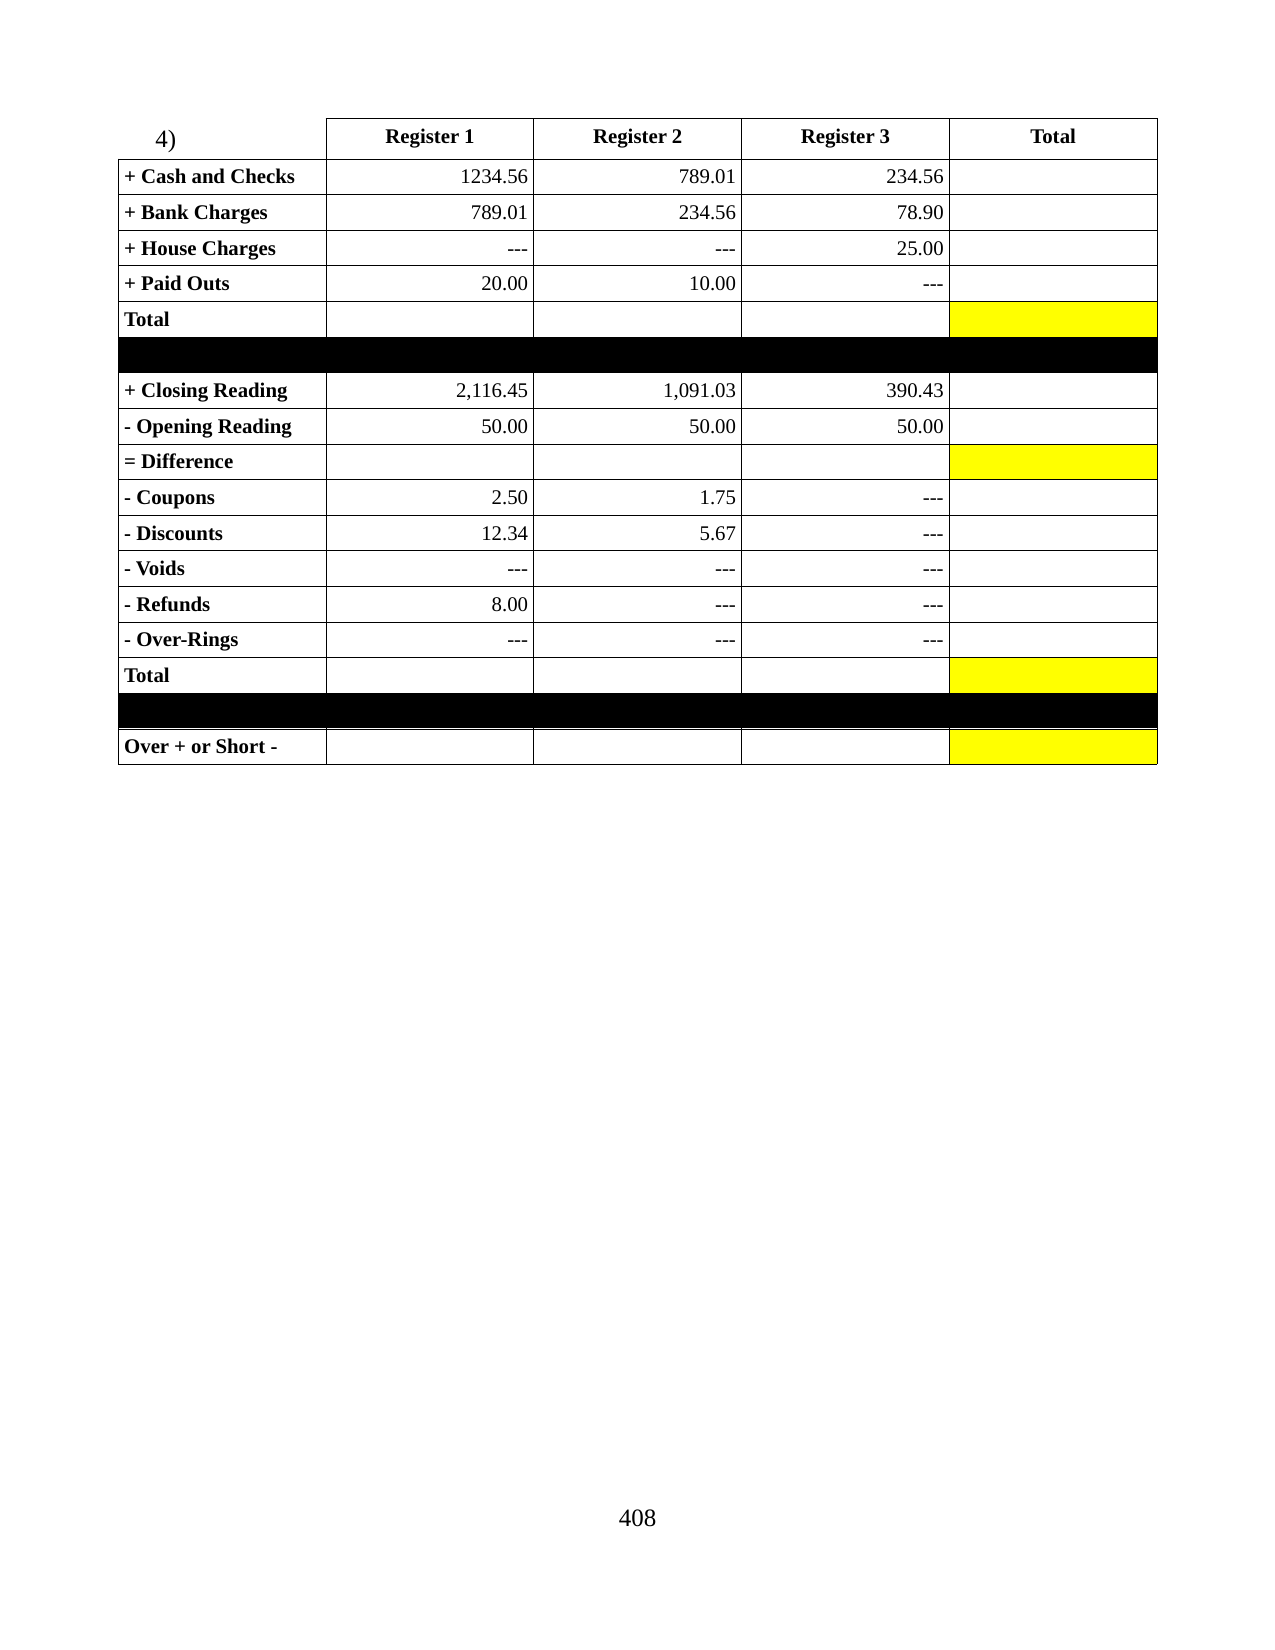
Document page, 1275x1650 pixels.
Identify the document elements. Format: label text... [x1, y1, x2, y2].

table_cell [950, 195, 1157, 230]
table_cell [950, 551, 1157, 586]
table_cell [327, 445, 533, 479]
table_cell 390.43 [742, 373, 949, 408]
table_cell = Difference [119, 445, 326, 479]
table_cell --- [327, 623, 533, 657]
table_cell 234.56 [534, 195, 741, 230]
table_cell [950, 516, 1157, 550]
table_cell Total [119, 658, 326, 693]
table_header Register 2 [534, 119, 741, 158]
table_cell [119, 694, 326, 728]
table_cell [950, 658, 1157, 693]
table_cell 25.00 [742, 231, 949, 265]
table_cell --- [534, 623, 741, 657]
table_cell [950, 231, 1157, 265]
table_cell - Discounts [119, 516, 326, 550]
table_header 4) [118, 118, 326, 158]
table_cell --- [742, 587, 949, 622]
table_cell --- [742, 623, 949, 657]
table_cell --- [534, 231, 741, 265]
table_cell 12.34 [327, 516, 533, 550]
table_cell --- [534, 587, 741, 622]
table_cell [327, 302, 533, 337]
table_cell --- [742, 551, 949, 586]
table_cell [950, 160, 1157, 194]
table_cell 10.00 [534, 266, 741, 301]
table_cell [534, 694, 741, 728]
table_cell 2.50 [327, 480, 533, 515]
table_cell - Voids [119, 551, 326, 586]
table_cell 2,116.45 [327, 373, 533, 408]
table_cell --- [534, 551, 741, 586]
table_cell [950, 445, 1157, 479]
table_cell [534, 730, 741, 764]
table_cell --- [327, 551, 533, 586]
table_cell [950, 373, 1157, 408]
table_cell 789.01 [534, 160, 741, 194]
table_cell --- [327, 231, 533, 265]
table_cell 78.90 [742, 195, 949, 230]
table_cell - Coupons [119, 480, 326, 515]
table_cell 50.00 [534, 409, 741, 443]
table_cell --- [742, 480, 949, 515]
table_cell 1234.56 [327, 160, 533, 194]
table_cell + Cash and Checks [119, 160, 326, 194]
table_cell Total [119, 302, 326, 337]
table_cell 1,091.03 [534, 373, 741, 408]
table_cell [950, 409, 1157, 443]
table_cell [327, 730, 533, 764]
table_cell [950, 587, 1157, 622]
table_cell [119, 338, 326, 372]
table_cell [534, 445, 741, 479]
table_cell [742, 302, 949, 337]
table_cell - Opening Reading [119, 409, 326, 443]
table_cell [950, 338, 1157, 372]
table_cell --- [742, 266, 949, 301]
table_cell [534, 302, 741, 337]
table_cell + House Charges [119, 231, 326, 265]
table_cell [327, 694, 533, 728]
table_cell [742, 730, 949, 764]
table_cell [950, 266, 1157, 301]
table_cell 20.00 [327, 266, 533, 301]
table_cell [534, 338, 741, 372]
table_cell 789.01 [327, 195, 533, 230]
table_header Register 1 [327, 119, 533, 158]
table_header Total [950, 119, 1157, 158]
table_cell [327, 658, 533, 693]
table_cell [534, 658, 741, 693]
table_cell 8.00 [327, 587, 533, 622]
table_cell [742, 445, 949, 479]
table_cell 5.67 [534, 516, 741, 550]
table_cell [327, 338, 533, 372]
table_cell [742, 694, 949, 728]
table_cell + Bank Charges [119, 195, 326, 230]
table_cell 1.75 [534, 480, 741, 515]
table_cell [742, 658, 949, 693]
table_cell - Over-Rings [119, 623, 326, 657]
table_cell Over + or Short - [119, 730, 326, 764]
table_cell + Paid Outs [119, 266, 326, 301]
table_cell [742, 338, 949, 372]
table_cell [950, 694, 1157, 728]
table_cell [950, 730, 1157, 764]
table_cell [950, 623, 1157, 657]
table_cell [950, 302, 1157, 337]
table_cell 50.00 [327, 409, 533, 443]
table_cell [950, 480, 1157, 515]
table_header Register 3 [742, 119, 949, 158]
table_cell 234.56 [742, 160, 949, 194]
table_cell 50.00 [742, 409, 949, 443]
table_cell - Refunds [119, 587, 326, 622]
table_cell + Closing Reading [119, 373, 326, 408]
table_cell --- [742, 516, 949, 550]
